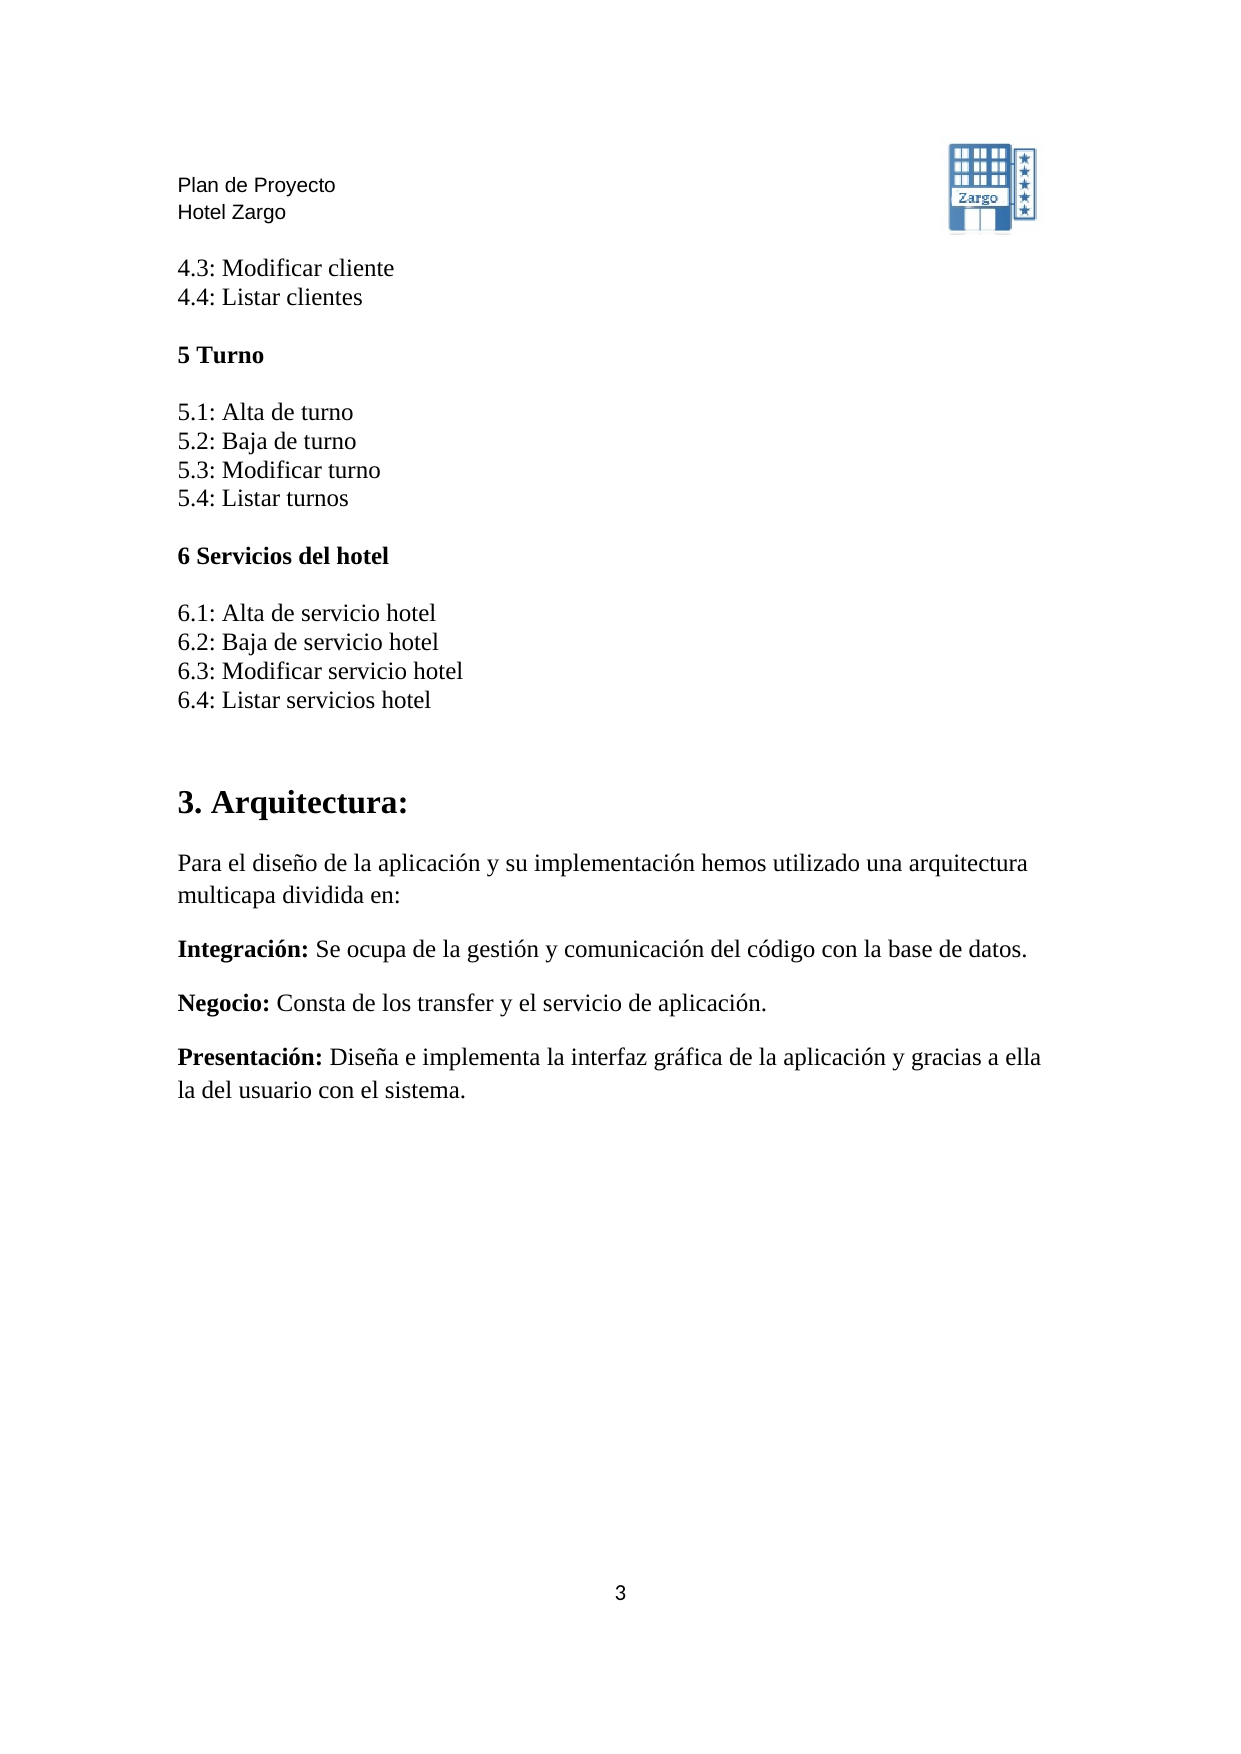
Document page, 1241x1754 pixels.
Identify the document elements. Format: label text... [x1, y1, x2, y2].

text Negocio: Consta de los transfer y el servicio de aplicación. [177, 988, 1063, 1017]
text 6 Servicios del hotel [177, 541, 1063, 598]
text 5.4: Listar turnos [177, 483, 1063, 541]
text Para el diseño de la aplicación y su implementación hemos utilizado una arquitectura multicapa dividida en: [177, 848, 1063, 909]
text 6.4: Listar servicios hotel [177, 685, 1063, 713]
picture [939, 135, 1045, 235]
text 5.3: Modificar turno [177, 455, 1063, 483]
text 3. Arquitectura: [177, 739, 1063, 821]
text 5.2: Baja de turno [177, 426, 1063, 455]
text Presentación: Diseña e implementa la interfaz gráfica de la aplicación y gracias a ella la del usuario con el sistema. [177, 1042, 1063, 1104]
text 5 Turno [177, 340, 1063, 368]
text 5.1: Alta de turno [177, 397, 1063, 426]
text 4.3: Modificar cliente [177, 253, 1063, 282]
text 6.3: Modificar servicio hotel [177, 656, 1063, 685]
text 6.2: Baja de servicio hotel [177, 627, 1063, 656]
text Integración: Se ocupa de la gestión y comunicación del código con la base de datos. [177, 934, 1063, 963]
text 6.1: Alta de servicio hotel [177, 598, 1063, 627]
text 4.4: Listar clientes [177, 282, 1063, 340]
